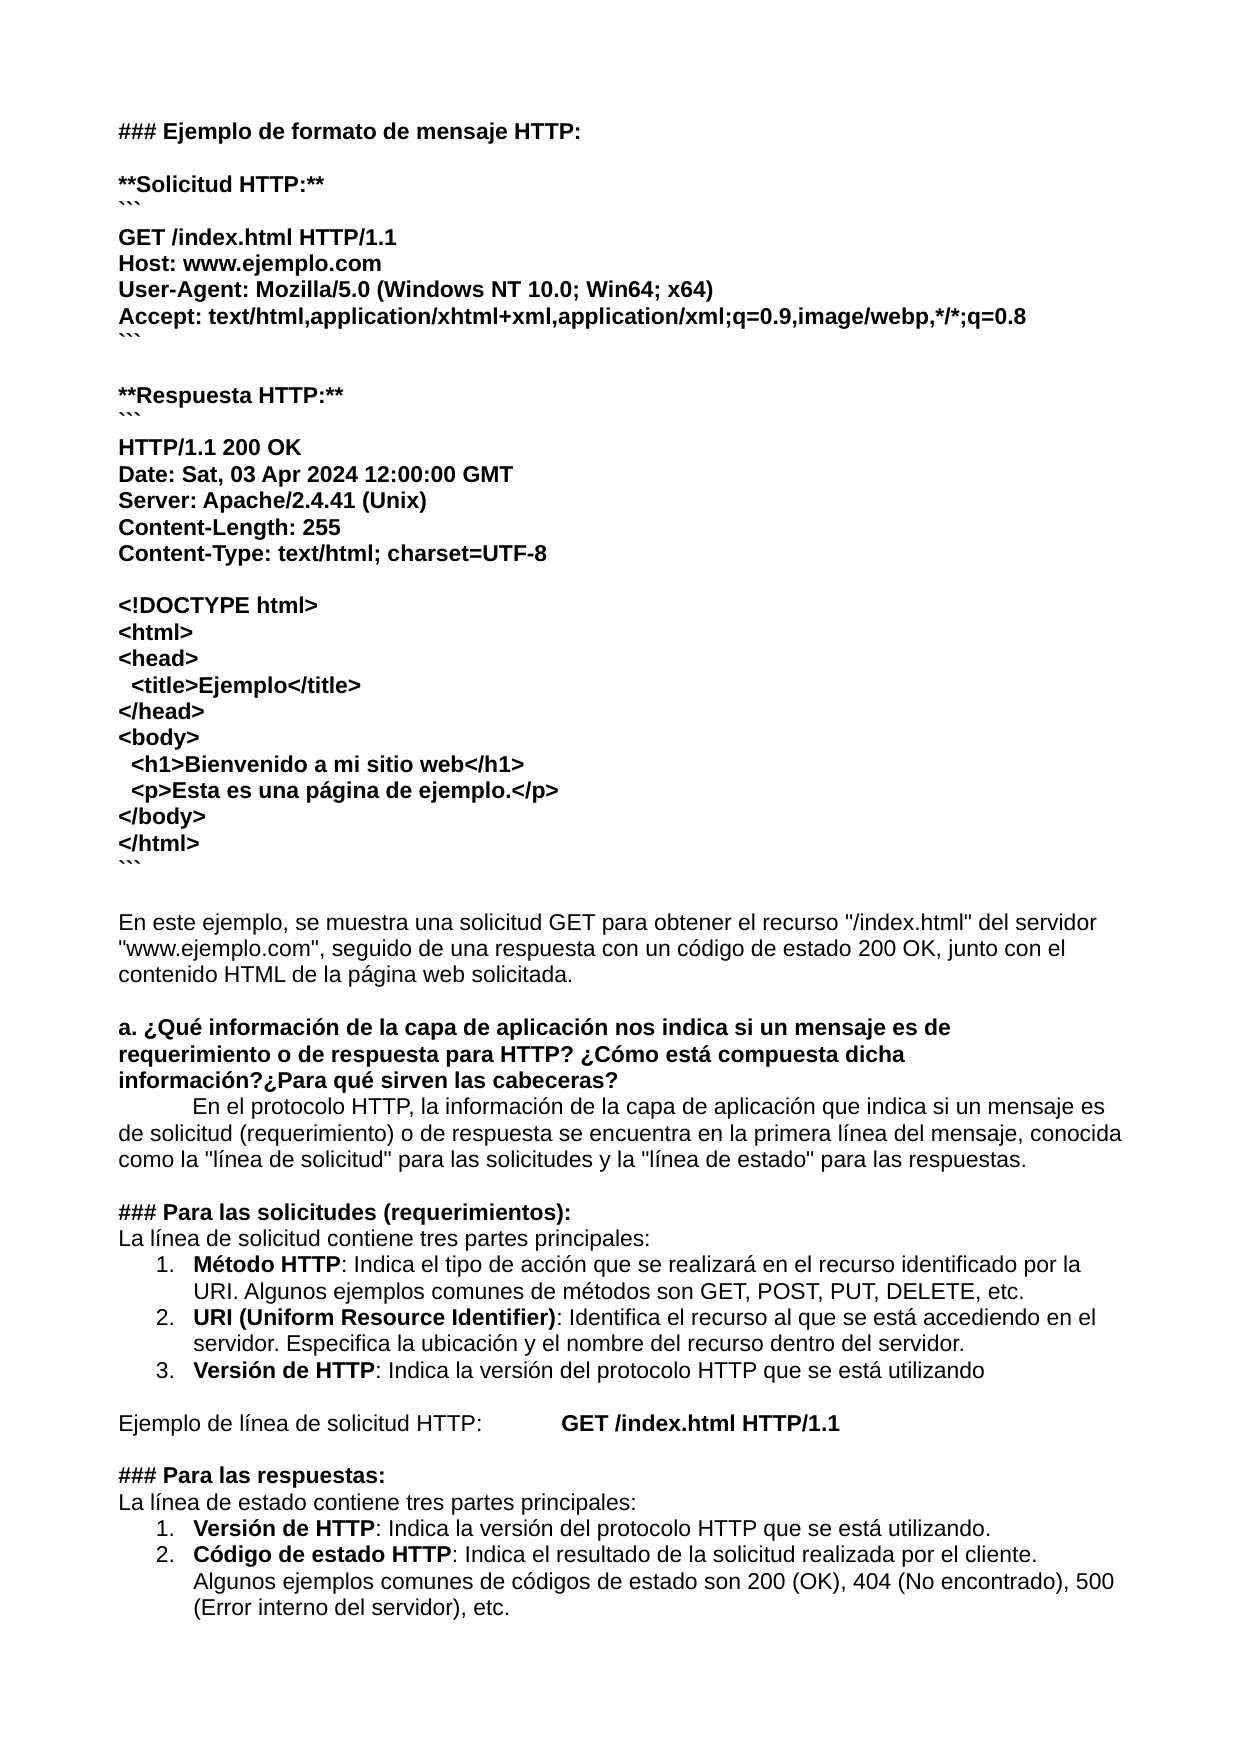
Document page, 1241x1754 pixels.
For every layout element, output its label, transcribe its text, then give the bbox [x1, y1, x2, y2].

text ### Ejemplo de formato de mensaje HTTP: [118, 118, 1122, 144]
text Server: Apache/2.4.41 (Unix) [118, 487, 1122, 513]
list Código de estado HTTP: Indica el resultado de la solicitud realizada por el cliente. Algunos ejemplos comunes de códigos de estado son 200 (OK), 404 (No encontrado), 500 (Error interno del servidor), etc. [156, 1541, 1122, 1620]
text ``` [118, 856, 1122, 882]
text </head> [118, 698, 1122, 724]
text Host: www.ejemplo.com [118, 250, 1122, 276]
text ### Para las solicitudes (requerimientos): [118, 1199, 1122, 1225]
text ``` [118, 329, 1122, 355]
text **Solicitud HTTP:** [118, 171, 1122, 197]
text <title>Ejemplo</title> [118, 672, 1122, 698]
text ``` [118, 408, 1122, 434]
text GET /index.html HTTP/1.1 [118, 223, 1122, 250]
text <body> [118, 724, 1122, 751]
text La línea de estado contiene tres partes principales: [118, 1488, 1122, 1515]
list URI (Uniform Resource Identifier): Identifica el recurso al que se está accediendo en el servidor. Especifica la ubicación y el nombre del recurso dentro del servidor. [156, 1304, 1122, 1357]
text En este ejemplo, se muestra una solicitud GET para obtener el recurso "/index.html" del servidor "www.ejemplo.com", seguido de una respuesta con un código de estado 200 OK, junto con el contenido HTML de la página web solicitada. [118, 909, 1122, 988]
list Método HTTP: Indica el tipo de acción que se realizará en el recurso identificado por la URI. Algunos ejemplos comunes de métodos son GET, POST, PUT, DELETE, etc. [156, 1251, 1122, 1304]
text User-Agent: Mozilla/5.0 (Windows NT 10.0; Win64; x64) [118, 276, 1122, 303]
text La línea de solicitud contiene tres partes principales: [118, 1225, 1122, 1251]
text Date: Sat, 03 Apr 2024 12:00:00 GMT [118, 461, 1122, 487]
text <!DOCTYPE html> [118, 592, 1122, 619]
text ### Para las respuestas: [118, 1462, 1122, 1488]
text Ejemplo de línea de solicitud HTTP: GET /index.html HTTP/1.1 [118, 1409, 1122, 1436]
text a. ¿Qué información de la capa de aplicación nos indica si un mensaje es de [118, 1014, 1122, 1041]
text <head> [118, 645, 1122, 672]
text Content-Length: 255 [118, 513, 1122, 540]
text <h1>Bienvenido a mi sitio web</h1> [118, 751, 1122, 777]
text información?¿Para qué sirven las cabeceras? [118, 1067, 1122, 1093]
text Accept: text/html,application/xhtml+xml,application/xml;q=0.9,image/webp,*/*;q=0.8 [118, 303, 1122, 329]
text HTTP/1.1 200 OK [118, 434, 1122, 461]
text </html> [118, 830, 1122, 856]
text Content-Type: text/html; charset=UTF-8 [118, 540, 1122, 566]
list Versión de HTTP: Indica la versión del protocolo HTTP que se está utilizando. [156, 1515, 1122, 1541]
text ``` [118, 197, 1122, 223]
text </body> [118, 803, 1122, 830]
text **Respuesta HTTP:** [118, 382, 1122, 408]
text <p>Esta es una página de ejemplo.</p> [118, 777, 1122, 803]
text requerimiento o de respuesta para HTTP? ¿Cómo está compuesta dicha [118, 1041, 1122, 1067]
list Versión de HTTP: Indica la versión del protocolo HTTP que se está utilizando [156, 1357, 1122, 1383]
text <html> [118, 619, 1122, 645]
text En el protocolo HTTP, la información de la capa de aplicación que indica si un mensaje es de solicitud (requerimiento) o de respuesta se encuentra en la primera línea del mensaje, conocida como la "línea de solicitud" para las solicitudes y la "línea de estado" para las respuestas. [118, 1093, 1122, 1172]
